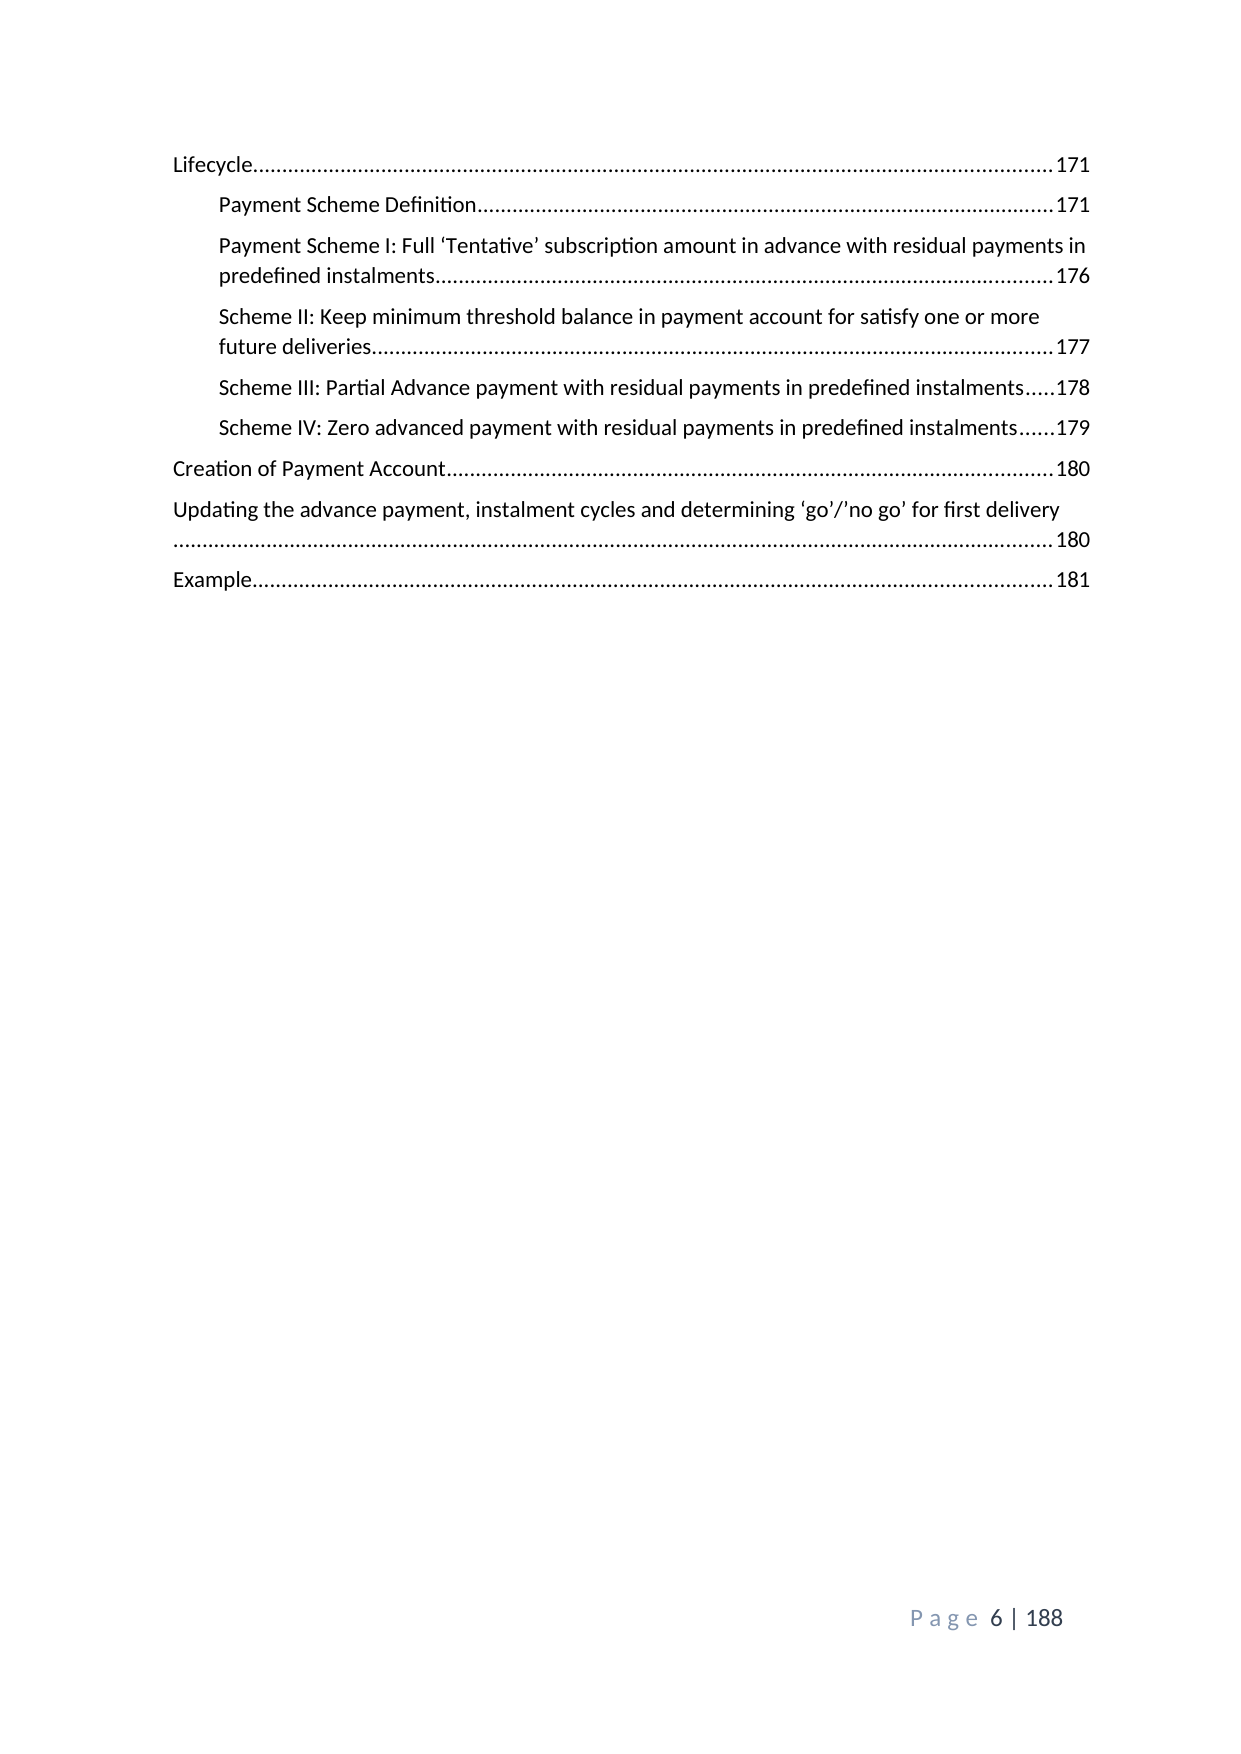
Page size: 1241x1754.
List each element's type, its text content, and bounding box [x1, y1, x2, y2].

text Updating the advance payment, instalment cycles and determining ‘go’/’no go’ for first delivery 180 [173, 495, 1090, 553]
text Payment Scheme Definition 171 [219, 191, 1090, 219]
text Scheme II: Keep minimum threshold balance in payment account for satisfy one or more future deliveries. 177 [219, 302, 1090, 360]
text Payment Scheme I: Full ‘Tentative’ subscription amount in advance with residual payments in predefined instalments 176 [219, 231, 1090, 289]
text Lifecycle 171 [173, 150, 1090, 178]
text Scheme IV: Zero advanced payment with residual payments in predefined instalments 179 [219, 413, 1090, 442]
text Creation of Payment Account 180 [173, 454, 1090, 482]
text Example 181 [173, 566, 1090, 594]
text Scheme III: Partial Advance payment with residual payments in predefined instalments 178 [219, 373, 1090, 401]
